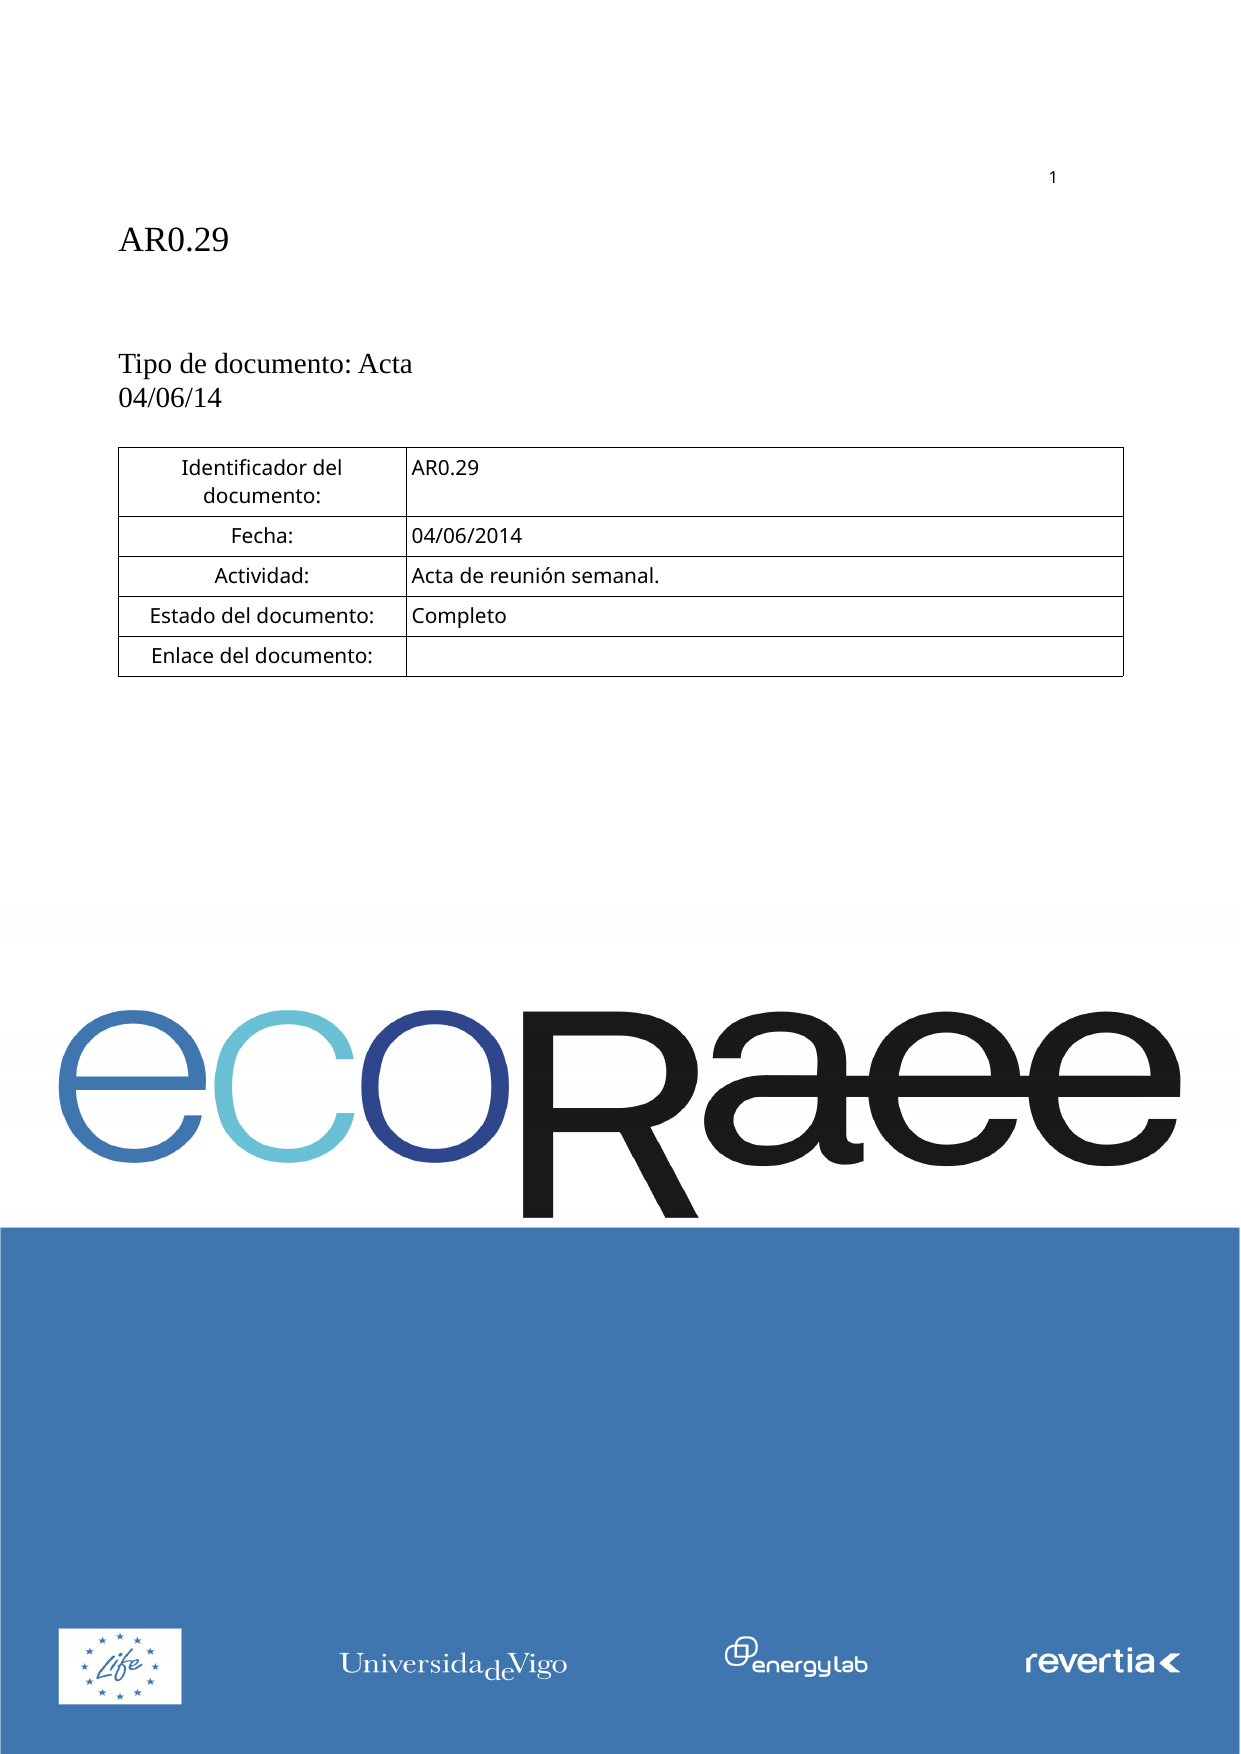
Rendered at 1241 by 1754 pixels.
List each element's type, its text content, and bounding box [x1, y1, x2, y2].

table_cell Acta de reunión semanal. [407, 557, 1123, 596]
table_cell Actividad: [119, 557, 406, 596]
table_cell Fecha: [119, 517, 406, 556]
text Tipo de documento: Acta [118, 347, 1122, 380]
table_header Identificador del documento: [119, 448, 406, 516]
table_header AR0.29 [407, 448, 1123, 516]
table_cell 04/06/2014 [407, 517, 1123, 556]
table_cell Estado del documento: [119, 597, 406, 636]
table_cell [407, 637, 1123, 676]
table_cell Enlace del documento: [119, 637, 406, 676]
text 04/06/14 [118, 380, 1122, 414]
table_cell Completo [407, 597, 1123, 636]
text AR0.29 [118, 218, 1122, 259]
